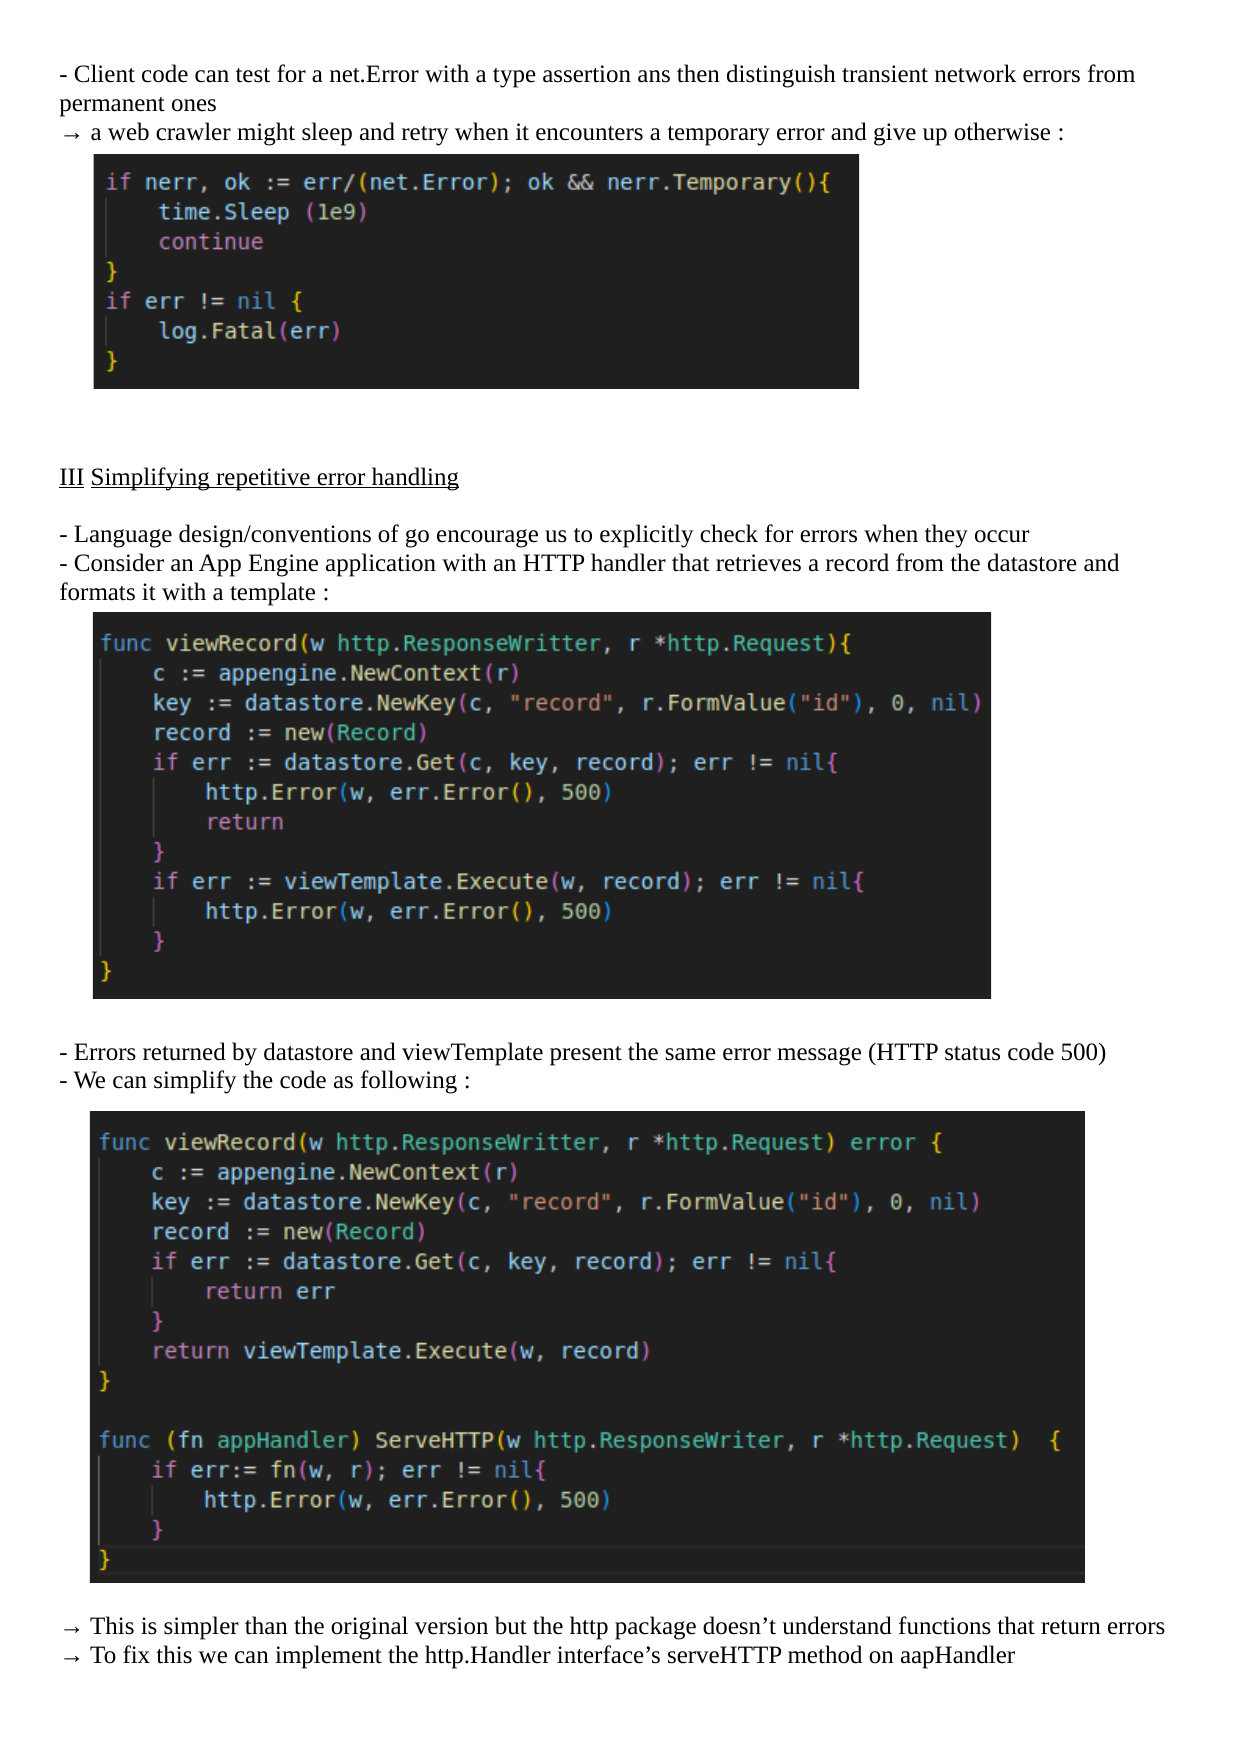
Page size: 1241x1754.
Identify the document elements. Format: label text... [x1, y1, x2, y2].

text - We can simplify the code as following : [59, 1065, 1181, 1094]
text → This is simpler than the original version but the http package doesn’t understand functions that return errors [59, 1611, 1181, 1640]
text → a web crawler might sleep and retry when it encounters a temporary error and give up otherwise : [59, 117, 1181, 145]
text - Errors returned by datastore and viewTemplate present the same error message (HTTP status code 500) [59, 1037, 1181, 1065]
text III Simplifying repetitive error handling [59, 462, 1181, 490]
picture [93, 154, 860, 389]
text → To fix this we can implement the http.Handler interface’s serveHTTP method on aapHandler [59, 1640, 1181, 1668]
picture [92, 612, 992, 999]
text - Language design/conventions of go encourage us to explicitly check for errors when they occur [59, 519, 1181, 548]
picture [89, 1111, 1085, 1583]
text - Consider an App Engine application with an HTTP handler that retrieves a record from the datastore and formats it with a template : [59, 548, 1181, 605]
text - Client code can test for a net.Error with a type assertion ans then distinguish transient network errors from permanent ones [59, 59, 1181, 117]
